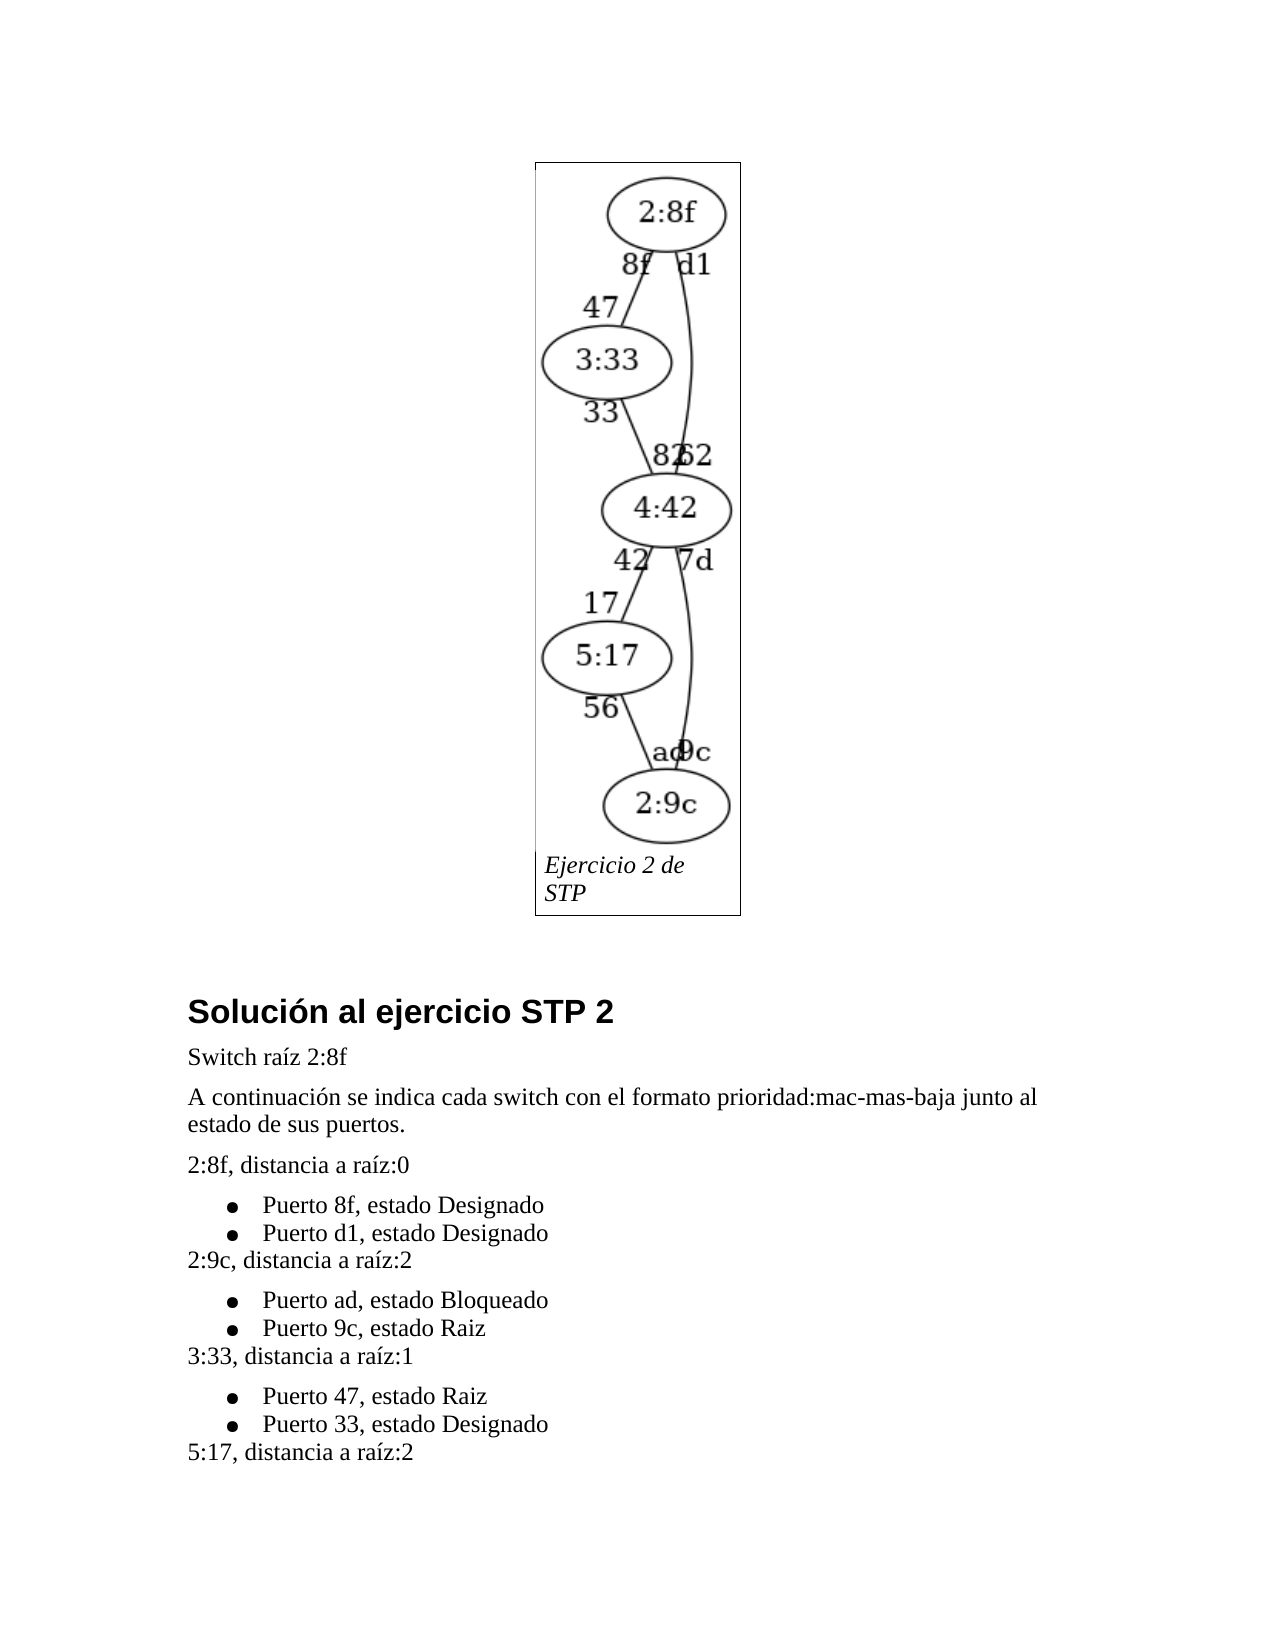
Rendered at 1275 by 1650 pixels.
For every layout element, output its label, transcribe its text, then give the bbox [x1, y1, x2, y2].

list Puerto 33, estado Designado [225, 1410, 1087, 1438]
text 2:8f, distancia a raíz:0 [187, 1151, 1087, 1178]
list Puerto d1, estado Designado [225, 1219, 1087, 1246]
picture [535, 170, 740, 852]
list Puerto 9c, estado Raiz [225, 1314, 1087, 1342]
text 2:9c, distancia a raíz:2 [187, 1246, 1087, 1274]
list Puerto 8f, estado Designado [225, 1191, 1087, 1219]
text Switch raíz 2:8f [187, 1043, 1087, 1070]
list Puerto 47, estado Raiz [225, 1382, 1087, 1410]
text A continuación se indica cada switch con el formato prioridad:mac-mas-baja junto al estado de sus puertos. [187, 1083, 1087, 1138]
text Ejercicio 2 de STP [544, 852, 731, 907]
subtitle Solución al ejercicio STP 2 [187, 993, 1087, 1030]
text 5:17, distancia a raíz:2 [187, 1438, 1087, 1465]
list Puerto ad, estado Bloqueado [225, 1287, 1087, 1314]
text 3:33, distancia a raíz:1 [187, 1342, 1087, 1370]
